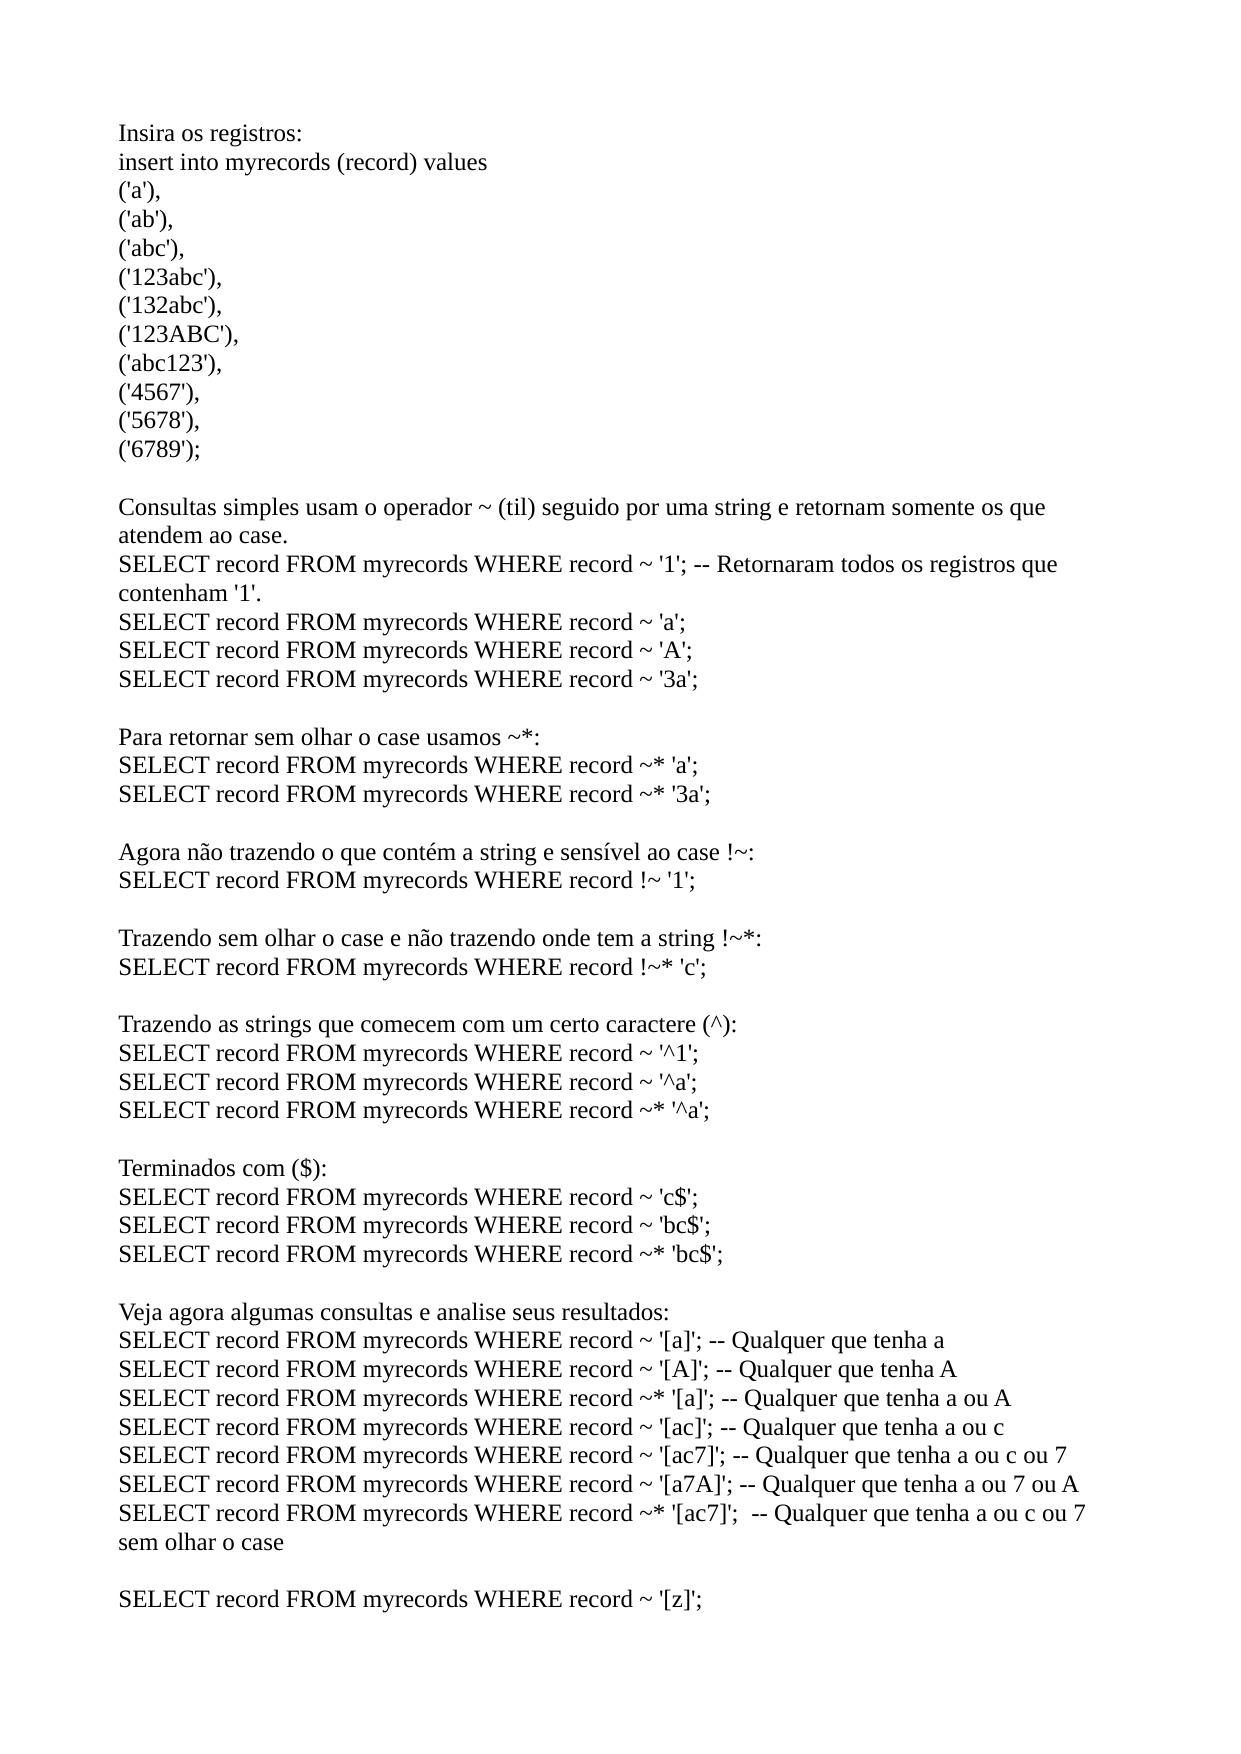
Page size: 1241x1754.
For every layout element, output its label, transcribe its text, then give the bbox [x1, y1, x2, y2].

text Insira os registros: insert into myrecords (record) values ('a'), ('ab'), ('abc'), ('123abc'), ('132abc'), ('123ABC'), ('abc123'), ('4567'), ('5678'), ('6789'); Consultas simples usam o operador ~ (til) seguido por uma string e retornam somente os que atendem ao case. SELECT record FROM myrecords WHERE record ~ '1'; -- Retornaram todos os registros que contenham '1'. SELECT record FROM myrecords WHERE record ~ 'a'; SELECT record FROM myrecords WHERE record ~ 'A'; SELECT record FROM myrecords WHERE record ~ '3a'; Para retornar sem olhar o case usamos ~*: SELECT record FROM myrecords WHERE record ~* 'a'; SELECT record FROM myrecords WHERE record ~* '3a'; Agora não trazendo o que contém a string e sensível ao case !~: SELECT record FROM myrecords WHERE record !~ '1'; Trazendo sem olhar o case e não trazendo onde tem a string !~*: SELECT record FROM myrecords WHERE record !~* 'c'; Trazendo as strings que comecem com um certo caractere (^): SELECT record FROM myrecords WHERE record ~ '^1'; SELECT record FROM myrecords WHERE record ~ '^a'; SELECT record FROM myrecords WHERE record ~* '^a'; Terminados com ($): SELECT record FROM myrecords WHERE record ~ 'c$'; SELECT record FROM myrecords WHERE record ~ 'bc$'; SELECT record FROM myrecords WHERE record ~* 'bc$'; Veja agora algumas consultas e analise seus resultados: SELECT record FROM myrecords WHERE record ~ '[a]'; -- Qualquer que tenha a SELECT record FROM myrecords WHERE record ~ '[A]'; -- Qualquer que tenha A SELECT record FROM myrecords WHERE record ~* '[a]'; -- Qualquer que tenha a ou A SELECT record FROM myrecords WHERE record ~ '[ac]'; -- Qualquer que tenha a ou c SELECT record FROM myrecords WHERE record ~ '[ac7]'; -- Qualquer que tenha a ou c ou 7 SELECT record FROM myrecords WHERE record ~ '[a7A]'; -- Qualquer que tenha a ou 7 ou A SELECT record FROM myrecords WHERE record ~* '[ac7]'; -- Qualquer que tenha a ou c ou 7 sem olhar o case SELECT record FROM myrecords WHERE record ~ '[z]'; [118, 118, 1122, 1613]
